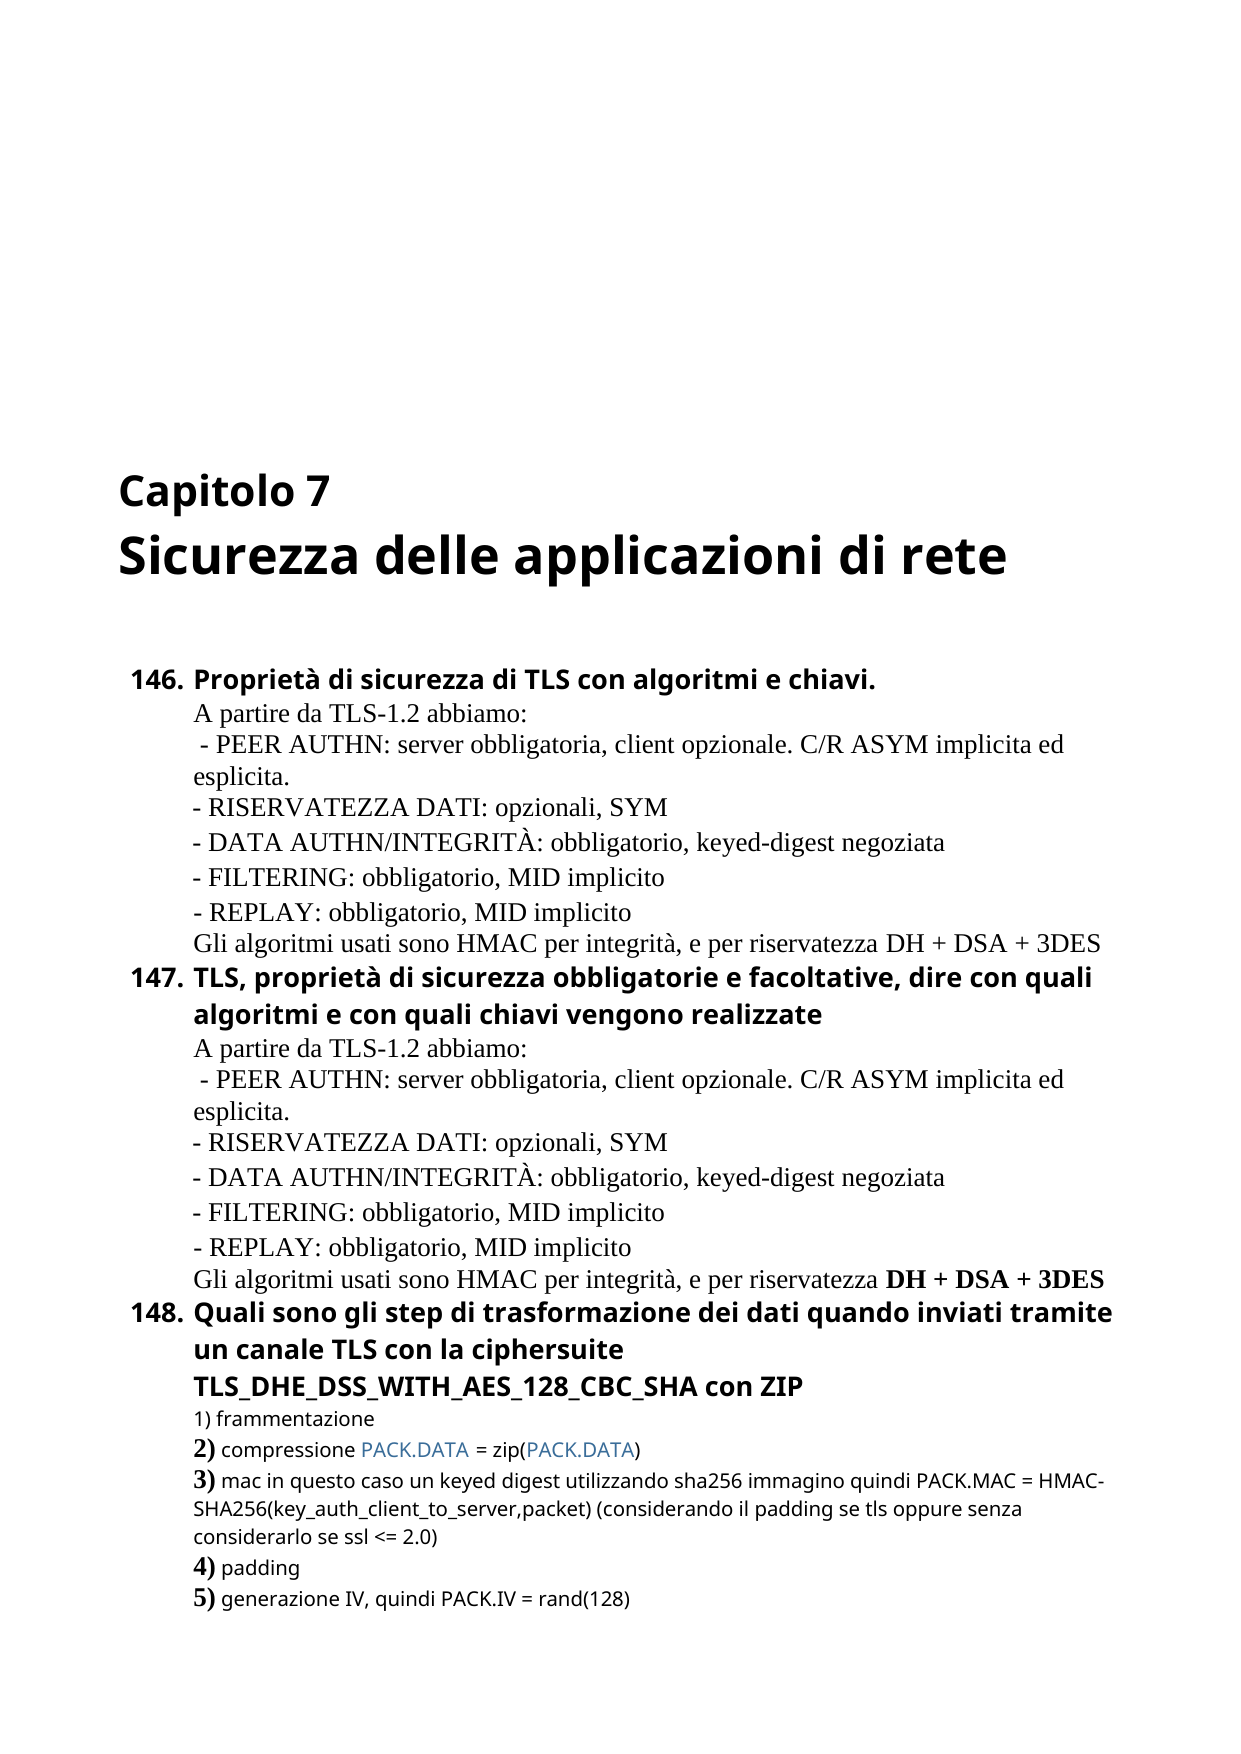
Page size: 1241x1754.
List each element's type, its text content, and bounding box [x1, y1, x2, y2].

list - PEER AUTHN: server obbligatoria, client opzionale. C/R ASYM implicita ed esplicita. [193, 728, 1122, 791]
text - FILTERING: obbligatorio, MID implicito [192, 1196, 1122, 1227]
list Gli algoritmi usati sono HMAC per integrità, e per riservatezza DH + DSA + 3DES [193, 928, 1122, 959]
text - FILTERING: obbligatorio, MID implicito [192, 861, 1122, 892]
list - REPLAY: obbligatorio, MID implicito [193, 896, 1122, 928]
list A partire da TLS-1.2 abbiamo: [193, 1032, 1122, 1064]
list Gli algoritmi usati sono HMAC per integrità, e per riservatezza DH + DSA + 3DES [193, 1263, 1122, 1294]
list - REPLAY: obbligatorio, MID implicito [193, 1232, 1122, 1263]
text Sicurezza delle applicazioni di rete [118, 519, 1122, 589]
list A partire da TLS-1.2 abbiamo: [193, 697, 1122, 728]
text - DATA AUTHN/INTEGRITÀ: obbligatorio, keyed-digest negoziata [192, 1161, 1122, 1192]
list TLS, proprietà di sicurezza obbligatorie e facoltative, dire con quali algoritmi e con quali chiavi vengono realizzate [130, 959, 1122, 1032]
text - DATA AUTHN/INTEGRITÀ: obbligatorio, keyed-digest negoziata [192, 826, 1122, 857]
text - RISERVATEZZA DATI: opzionali, SYM [192, 791, 1122, 822]
list - PEER AUTHN: server obbligatoria, client opzionale. C/R ASYM implicita ed esplicita. [193, 1064, 1122, 1126]
list Quali sono gli step di trasformazione dei dati quando inviati tramite un canale TLS con la ciphersuite TLS_DHE_DSS_WITH_AES_128_CBC_SHA con ZIP [130, 1294, 1122, 1404]
list Proprietà di sicurezza di TLS con algoritmi e chiavi. [130, 661, 1122, 697]
text Capitolo 7 [118, 460, 1122, 519]
text - RISERVATEZZA DATI: opzionali, SYM [192, 1126, 1122, 1157]
list 1) frammentazione 2) compressione PACK.DATA = zip(PACK.DATA) 3) mac in questo caso un keyed digest utilizzando sha256 immagino quindi PACK.MAC = HMAC-SHA256(key_auth_client_to_server,packet) (considerando il padding se tls oppure senza considerarlo se ssl <= 2.0) 4) padding 5) generazione IV, quindi PACK.IV = rand(128) [193, 1404, 1122, 1613]
